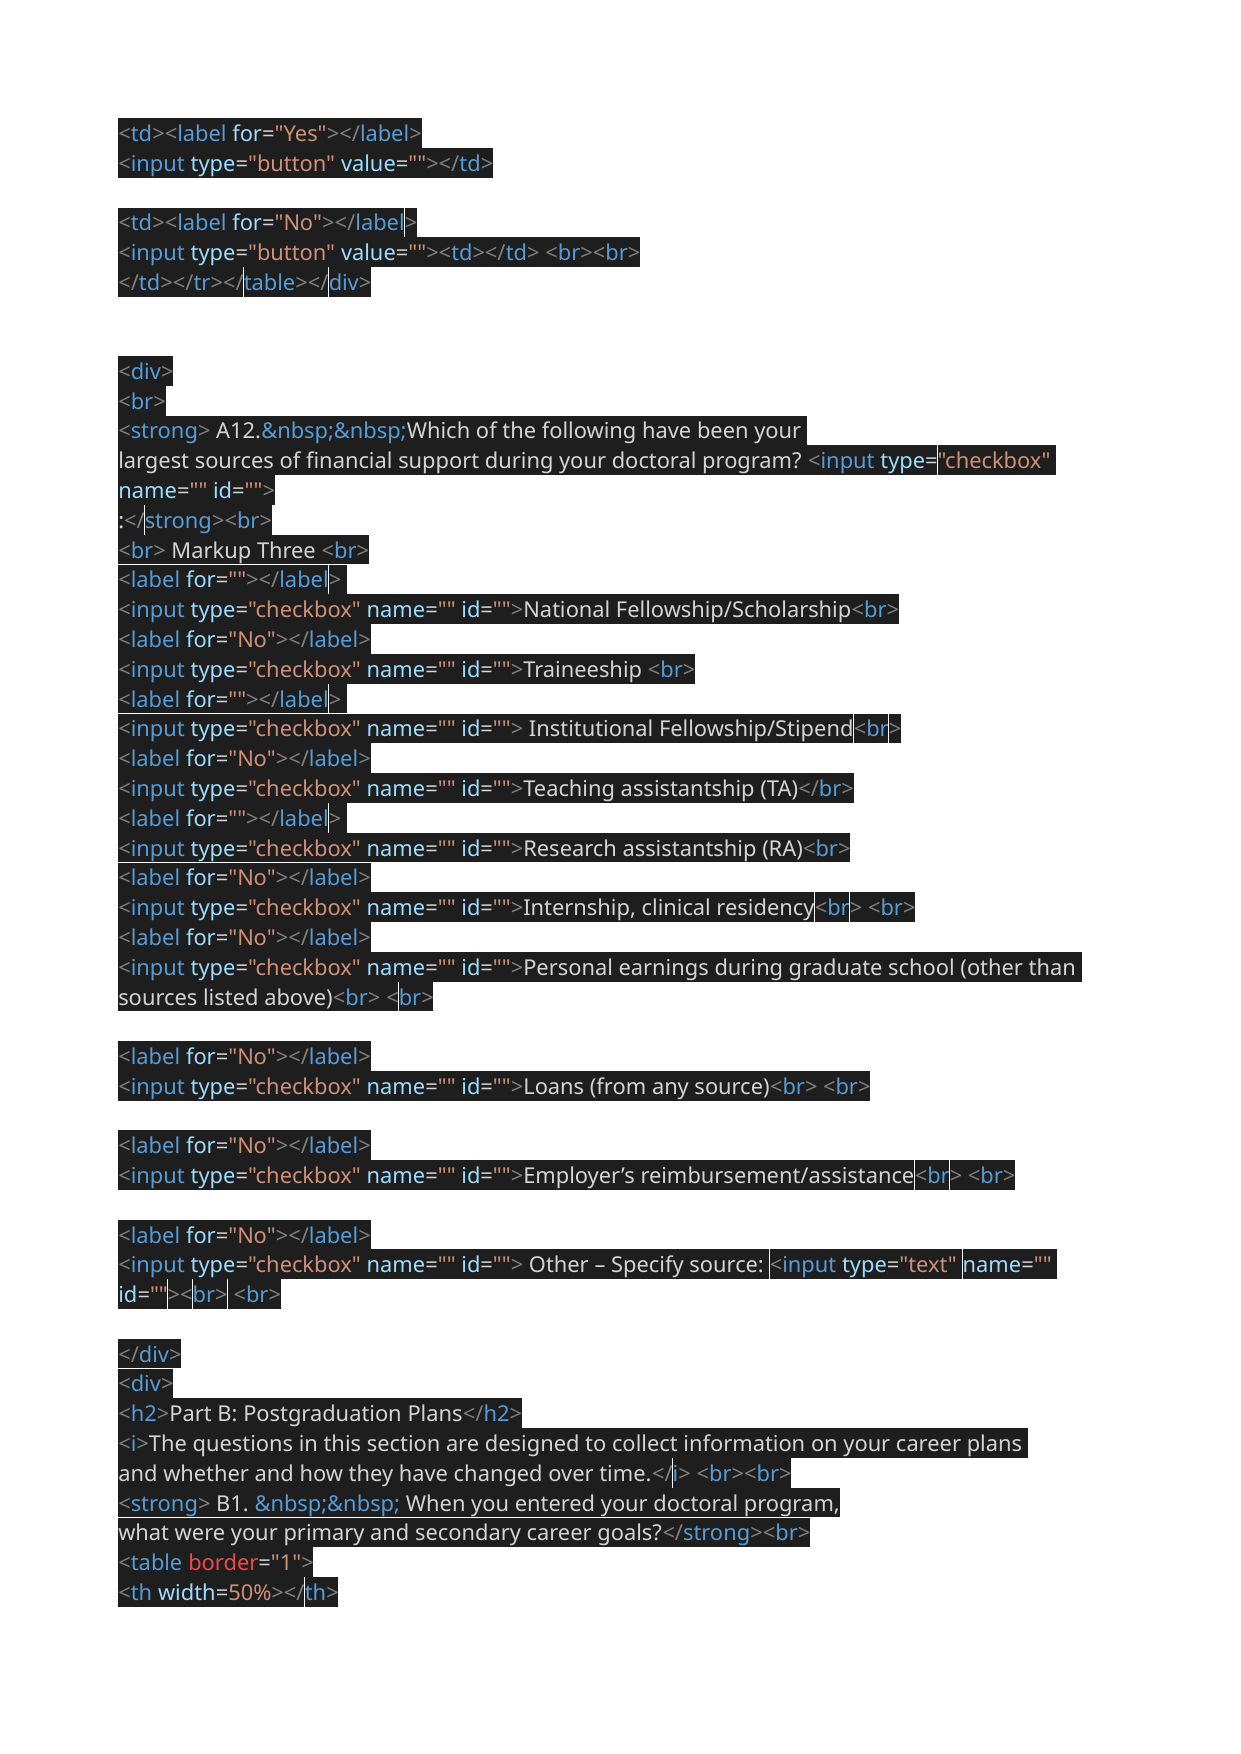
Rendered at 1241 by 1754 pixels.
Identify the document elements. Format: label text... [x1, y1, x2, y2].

text <input type="checkbox" name="" id="">Internship, clinical residency<br> <br> [118, 892, 1122, 922]
text <label for="No"></label> [118, 743, 1122, 773]
text <div> [118, 1368, 1122, 1398]
text <label for="No"></label> [118, 1041, 1122, 1071]
text and whether and how they have changed over time.</i> <br><br> [118, 1458, 1122, 1488]
text <td><label for="Yes"></label> [118, 118, 1122, 148]
text <input type="checkbox" name="" id="">Teaching assistantship (TA)</br> [118, 773, 1122, 803]
text <input type="checkbox" name="" id="">Research assistantship (RA)<br> [118, 833, 1122, 862]
text <br> [118, 386, 1122, 416]
text <label for=""></label> [118, 564, 1122, 594]
text <input type="checkbox" name="" id="">Personal earnings during graduate school (other than sources listed above)<br> <br> [118, 952, 1122, 1011]
text <input type="checkbox" name="" id="">Employer’s reimbursement/assistance<br> <br> [118, 1160, 1122, 1190]
text <label for="No"></label> [118, 1219, 1122, 1249]
text <div> [118, 356, 1122, 386]
text <table border="1"> [118, 1547, 1122, 1577]
text <input type="checkbox" name="" id=""> Institutional Fellowship/Stipend<br> [118, 713, 1122, 743]
text <input type="button" value=""><td></td> <br><br> [118, 237, 1122, 267]
text <label for="No"></label> [118, 922, 1122, 952]
text <label for="No"></label> [118, 862, 1122, 892]
text <input type="checkbox" name="" id="">Loans (from any source)<br> <br> [118, 1071, 1122, 1101]
text <input type="checkbox" name="" id="">Traineeship <br> [118, 654, 1122, 684]
text <th width=50%></th> [118, 1577, 1122, 1607]
text <label for="No"></label> [118, 624, 1122, 654]
text <input type="button" value=""></td> [118, 148, 1122, 178]
text what were your primary and secondary career goals?</strong><br> [118, 1517, 1122, 1547]
text <h2>Part B: Postgraduation Plans</h2> [118, 1398, 1122, 1428]
text <input type="checkbox" name="" id=""> Other – Specify source: <input type="text" name="" id=""><br> <br> [118, 1249, 1122, 1309]
text largest sources of financial support during your doctoral program? <input type="checkbox" name="" id=""> [118, 445, 1122, 505]
text <br> Markup Three <br> [118, 535, 1122, 564]
text :</strong><br> [118, 505, 1122, 535]
text </div> [118, 1339, 1122, 1368]
text </td></tr></table></div> [118, 267, 1122, 297]
text <td><label for="No"></label> [118, 207, 1122, 237]
text <strong> B1. &nbsp;&nbsp; When you entered your doctoral program, [118, 1488, 1122, 1517]
text <label for=""></label> [118, 803, 1122, 833]
text <label for="No"></label> [118, 1130, 1122, 1160]
text <i>The questions in this section are designed to collect information on your career plans [118, 1428, 1122, 1458]
text <input type="checkbox" name="" id="">National Fellowship/Scholarship<br> [118, 594, 1122, 624]
text <strong> A12.&nbsp;&nbsp;Which of the following have been your [118, 416, 1122, 445]
text <label for=""></label> [118, 684, 1122, 713]
